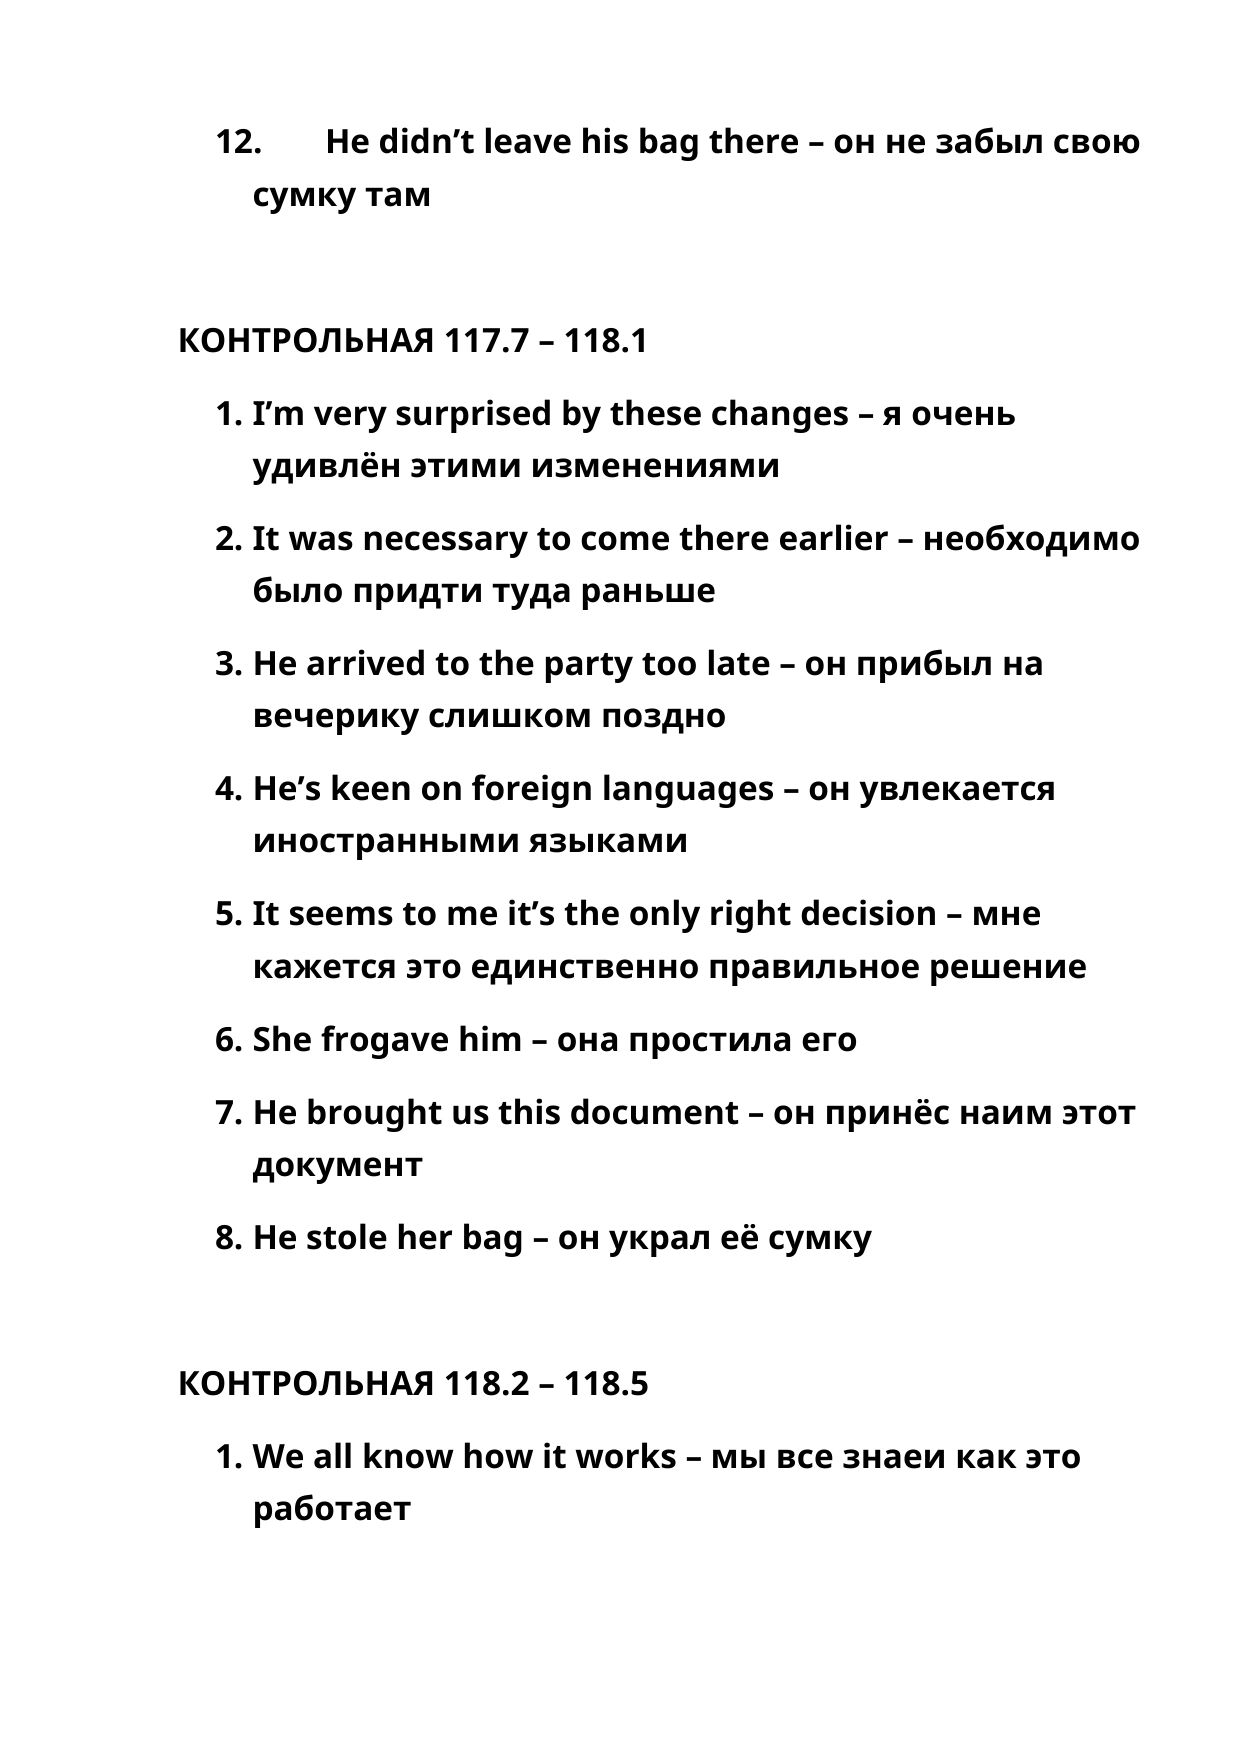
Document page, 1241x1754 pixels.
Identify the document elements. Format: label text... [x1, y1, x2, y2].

list He’s keen on foreign languages – он увлекается иностранными языками [215, 765, 1152, 863]
list He stole her bag – он украл её сумку [215, 1214, 1152, 1259]
list He brought us this document – он принёс наим этот документ [215, 1088, 1152, 1186]
list She frogave him – она простила его [215, 1015, 1152, 1061]
text КОНТРОЛЬНАЯ 118.2 – 118.5 [177, 1360, 1152, 1405]
list He arrived to the party too late – он прибыл на вечерику слишком поздно [215, 640, 1152, 737]
list He didn’t leave his bag there – он не забыл свою сумку там [215, 118, 1152, 216]
list It was necessary to come there earlier – необходимо было придти туда раньше [215, 514, 1152, 612]
list I’m very surprised by these changes – я очень удивлён этими изменениями [215, 389, 1152, 487]
list We all know how it works – мы все знаеи как это работает [215, 1433, 1152, 1530]
list It seems to me it’s the only right decision – мне кажется это единственно правильное решение [215, 890, 1152, 988]
text КОНТРОЛЬНАЯ 117.7 – 118.1 [177, 316, 1152, 362]
